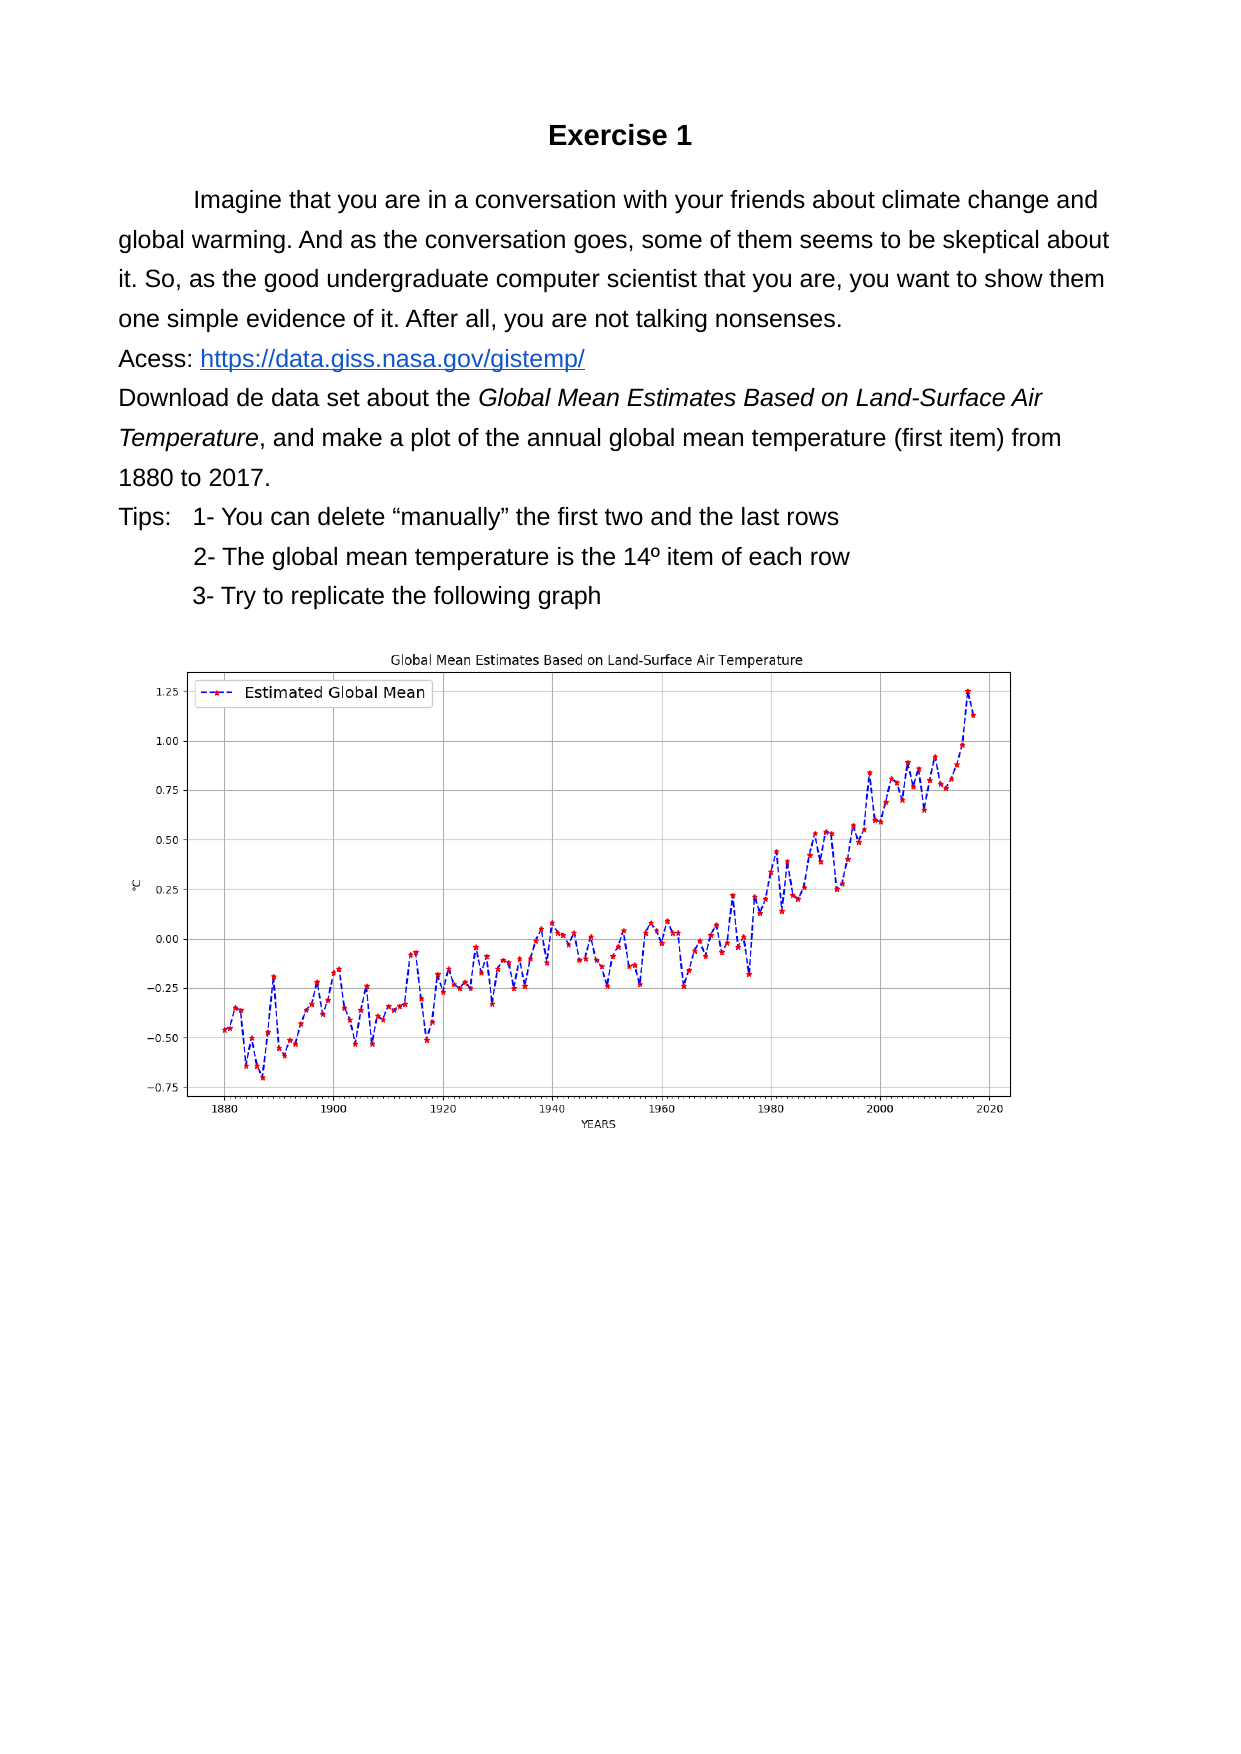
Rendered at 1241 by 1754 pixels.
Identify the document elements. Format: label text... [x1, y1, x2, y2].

text Acess: https://data.giss.nasa.gov/gistemp/ [118, 343, 1122, 372]
text 2- The global mean temperature is the 14º item of each row 3- Try to replicate the following graph [118, 542, 1122, 610]
picture [118, 621, 1059, 1145]
text Tips: 1- You can delete “manually” the first two and the last rows [118, 502, 1122, 531]
text Imagine that you are in a conversation with your friends about climate change and global warming. And as the conversation goes, some of them seems to be skeptical about it. So, as the good undergraduate computer scientist that you are, you want to show them one simple evidence of it. After all, you are not talking nonsenses. [118, 185, 1122, 333]
text Exercise 1 [118, 118, 1122, 152]
text Download de data set about the Global Mean Estimates Based on Land-Surface Air Temperature, and make a plot of the annual global mean temperature (first item) from 1880 to 2017. [118, 383, 1122, 491]
